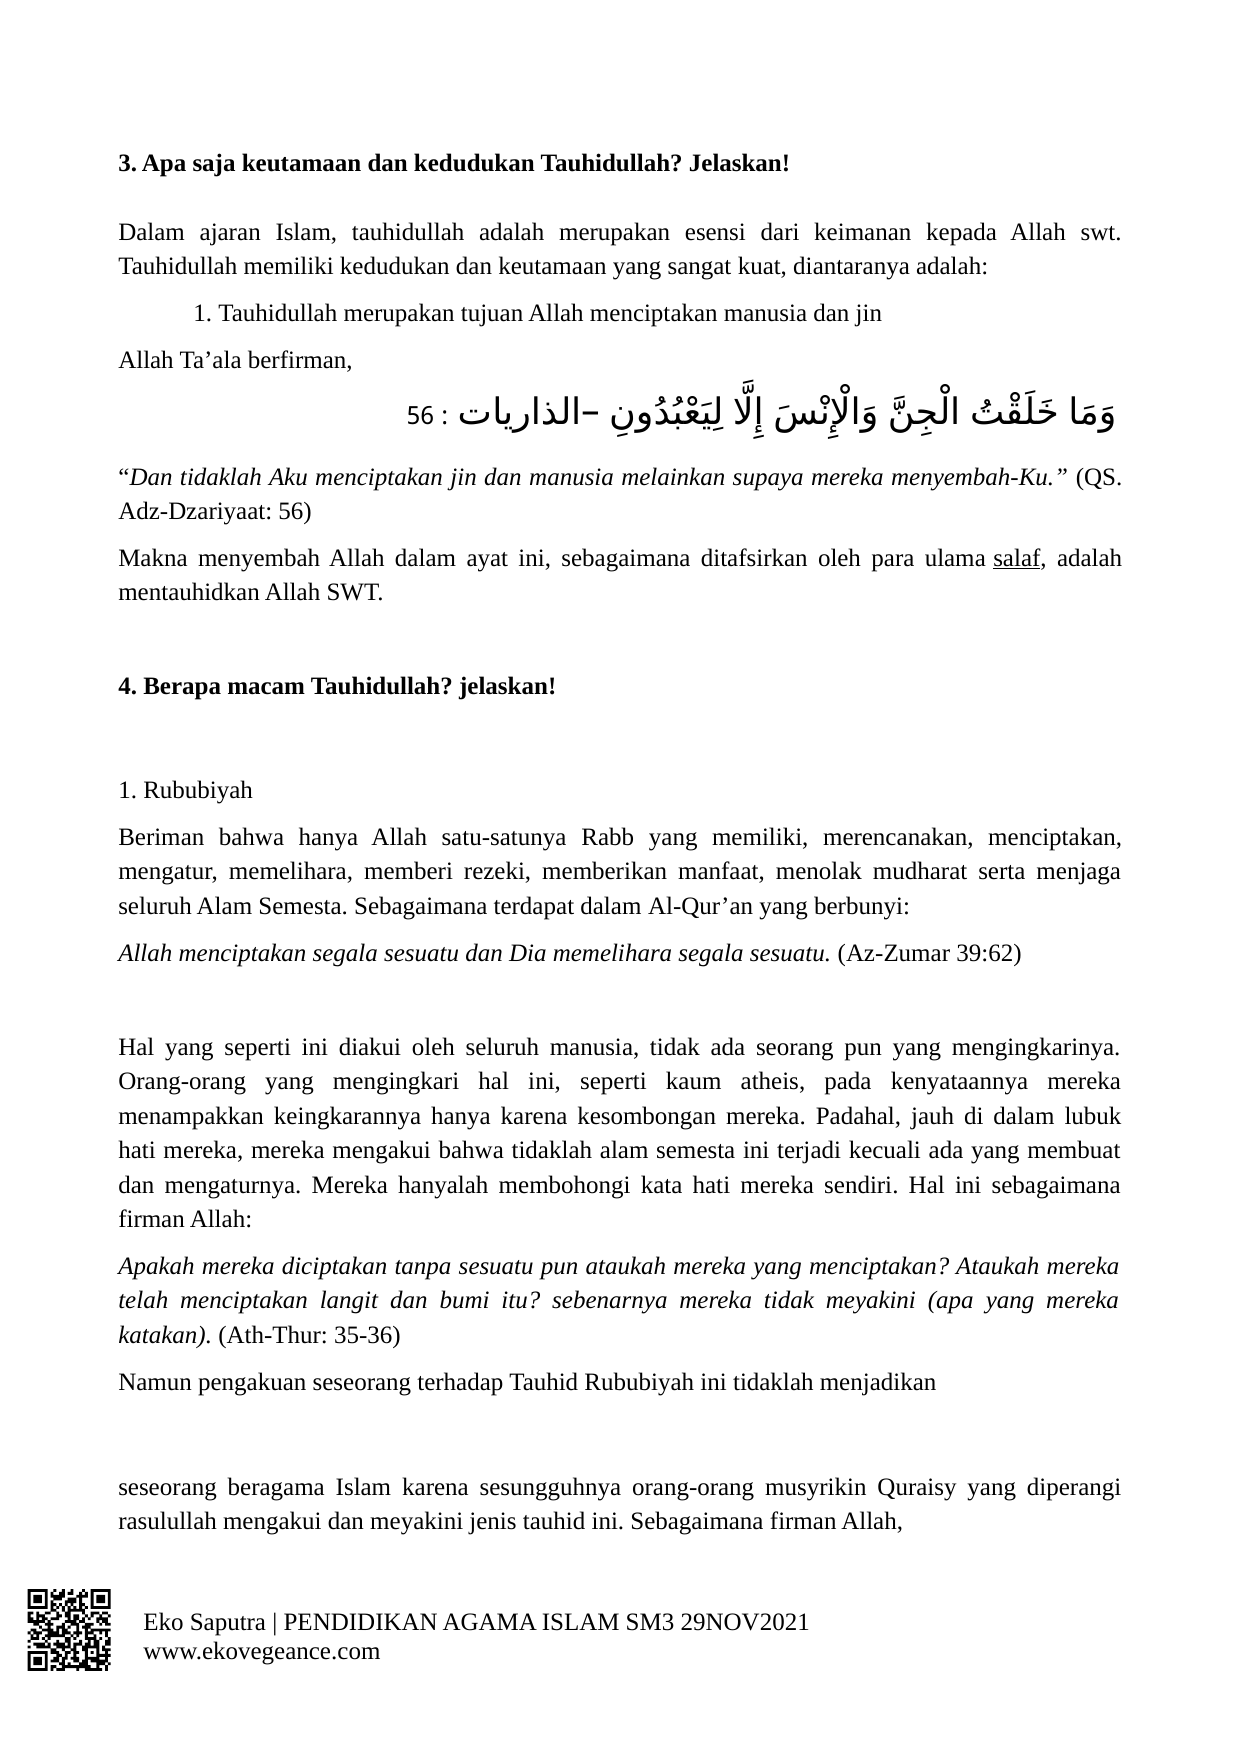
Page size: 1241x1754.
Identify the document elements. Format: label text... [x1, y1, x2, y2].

text 1. Rububiyah [118, 775, 1122, 804]
text “Dan tidaklah Aku menciptakan jin dan manusia melainkan supaya mereka menyembah-Ku.” (QS. Adz-Dzariyaat: 56) [118, 462, 1122, 525]
text Dalam ajaran Islam, tauhidullah adalah merupakan esensi dari keimanan kepada Allah swt. Tauhidullah memiliki kedudukan dan keutamaan yang sangat kuat, diantaranya adalah: [118, 217, 1122, 280]
text Hal yang seperti ini diakui oleh seluruh manusia, tidak ada seorang pun yang mengingkarinya. Orang-orang yang mengingkari hal ini, seperti kaum atheis, pada kenyataannya mereka menampakkan keingkarannya hanya karena kesombongan mereka. Padahal, jauh di dalam lubuk hati mereka, mereka mengakui bahwa tidaklah alam semesta ini terjadi kecuali ada yang membuat dan mengaturnya. Mereka hanyalah membohongi kata hati mereka sendiri. Hal ini sebagaimana firman Allah: [118, 1032, 1122, 1233]
text 4. Berapa macam Tauhidullah? jelaskan! [118, 671, 1122, 700]
text Namun pengakuan seseorang terhadap Tauhid Rububiyah ini tidaklah menjadikan [118, 1367, 1122, 1396]
text Allah Ta’ala berfirman, [118, 345, 1122, 374]
text 1. Tauhidullah merupakan tujuan Allah menciptakan manusia dan jin [193, 298, 1122, 327]
text وَمَا خَلَقْتُ الْجِنَّ وَالْإِنْسَ إِلَّا لِيَعْبُدُونِ –الذاريات : 56 [118, 392, 1122, 439]
text 3. Apa saja keutamaan dan kedudukan Tauhidullah? Jelaskan! [118, 148, 1122, 176]
text Apakah mereka diciptakan tanpa sesuatu pun ataukah mereka yang menciptakan? Ataukah mereka telah menciptakan langit dan bumi itu? sebenarnya mereka tidak meyakini (apa yang mereka katakan). (Ath-Thur: 35-36) [118, 1251, 1122, 1349]
text seseorang beragama Islam karena sesungguhnya orang-orang musyrikin Quraisy yang diperangi rasulullah mengakui dan meyakini jenis tauhid ini. Sebagaimana firman Allah, [118, 1472, 1122, 1535]
text Allah menciptakan segala sesuatu dan Dia memelihara segala sesuatu. (Az-Zumar 39:62) [118, 938, 1122, 967]
text Makna menyembah Allah dalam ayat ini, sebagaimana ditafsirkan oleh para ulama salaf, adalah mentauhidkan Allah SWT. [118, 543, 1122, 606]
text Beriman bahwa hanya Allah satu-satunya Rabb yang memiliki, merencanakan, menciptakan, mengatur, memelihara, memberi rezeki, memberikan manfaat, menolak mudharat serta menjaga seluruh Alam Semesta. Sebagaimana terdapat dalam Al-Qur’an yang berbunyi: [118, 822, 1122, 919]
